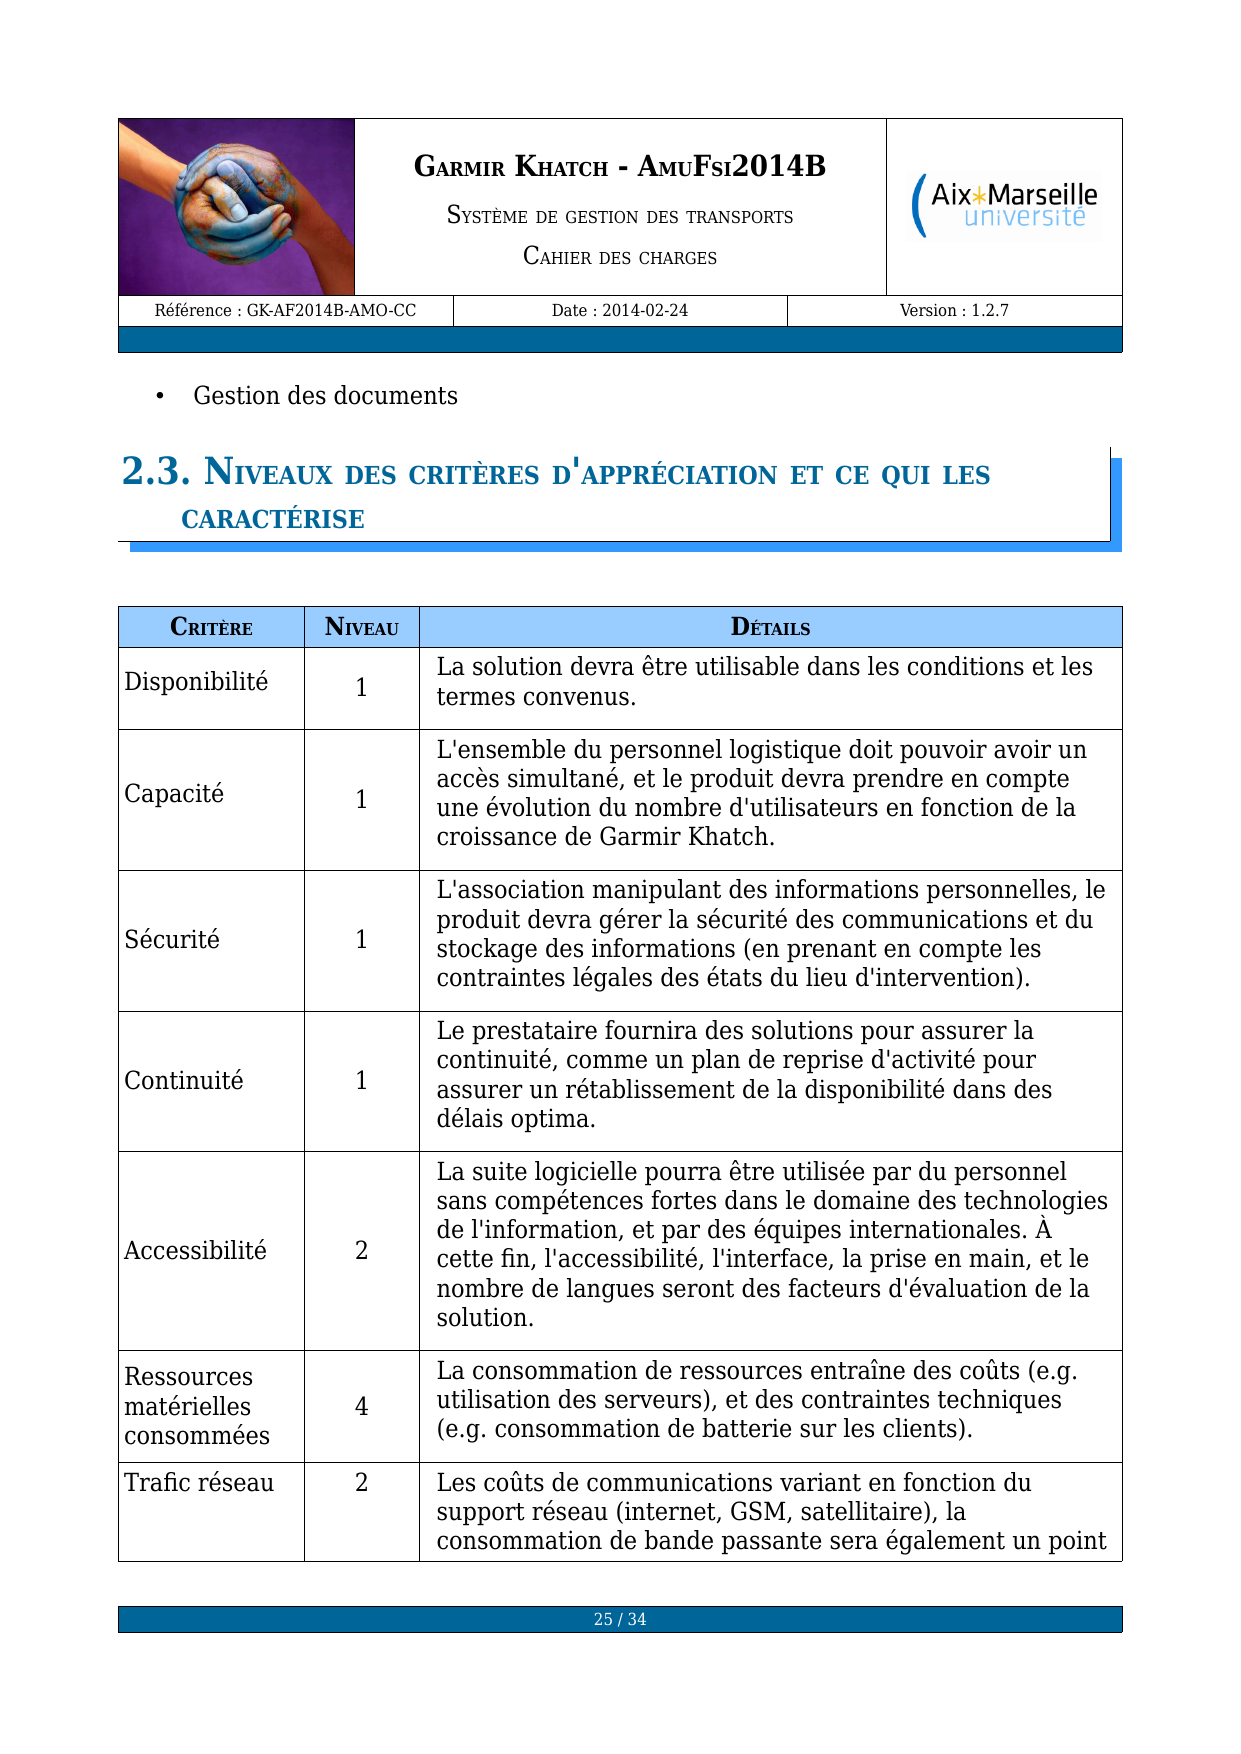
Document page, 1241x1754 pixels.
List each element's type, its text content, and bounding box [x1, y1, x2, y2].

table_cell Capacité [119, 730, 304, 870]
table_header Détails [420, 607, 1122, 647]
table_cell L'association manipulant des informations personnelles, le produit devra gérer la sécurité des communications et du stockage des informations (en prenant en compte les contraintes légales des états du lieu d'intervention). [420, 871, 1122, 1011]
table_cell Le prestataire fournira des solutions pour assurer la continuité, comme un plan de reprise d'activité pour assurer un rétablissement de la disponibilité dans des délais optima. [420, 1012, 1122, 1151]
table_cell Sécurité [119, 871, 304, 1011]
picture [119, 119, 354, 295]
table_cell L'ensemble du personnel logistique doit pouvoir avoir un accès simultané, et le produit devra prendre en compte une évolution du nombre d'utilisateurs en fonction de la croissance de Garmir Khatch. [420, 730, 1122, 870]
list Gestion des documents [156, 381, 1122, 410]
table_cell Accessibilité [119, 1152, 304, 1350]
table_cell Ressources matérielles consommées [119, 1351, 304, 1462]
picture [887, 126, 1122, 288]
table_cell La suite logicielle pourra être utilisée par du personnel sans compétences fortes dans le domaine des technologies de l'information, et par des équipes internationales. À cette fin, l'accessibilité, l'interface, la prise en main, et le nombre de langues seront des facteurs d'évaluation de la solution. [420, 1152, 1122, 1350]
table_header Critère [119, 607, 304, 647]
table_cell Disponibilité [119, 648, 304, 729]
table_cell 1 [305, 648, 419, 729]
table_cell Trafic réseau [119, 1463, 304, 1561]
table_cell Les coûts de communications variant en fonction du support réseau (internet, GSM, satellitaire), la consommation de bande passante sera également un point [420, 1463, 1122, 1561]
subtitle Niveaux des critères d'appréciation et ce qui les caractérise [118, 447, 1110, 541]
table_cell La consommation de ressources entraîne des coûts (e.g. utilisation des serveurs), et des contraintes techniques (e.g. consommation de batterie sur les clients). [420, 1351, 1122, 1462]
table_cell 4 [305, 1351, 419, 1462]
table_cell 1 [305, 871, 419, 1011]
table_header Niveau [305, 607, 419, 647]
table_cell 2 [305, 1463, 419, 1561]
table_cell Continuité [119, 1012, 304, 1151]
table_cell 1 [305, 1012, 419, 1151]
table_cell 1 [305, 730, 419, 870]
table_cell 2 [305, 1152, 419, 1350]
table_cell La solution devra être utilisable dans les conditions et les termes convenus. [420, 648, 1122, 729]
